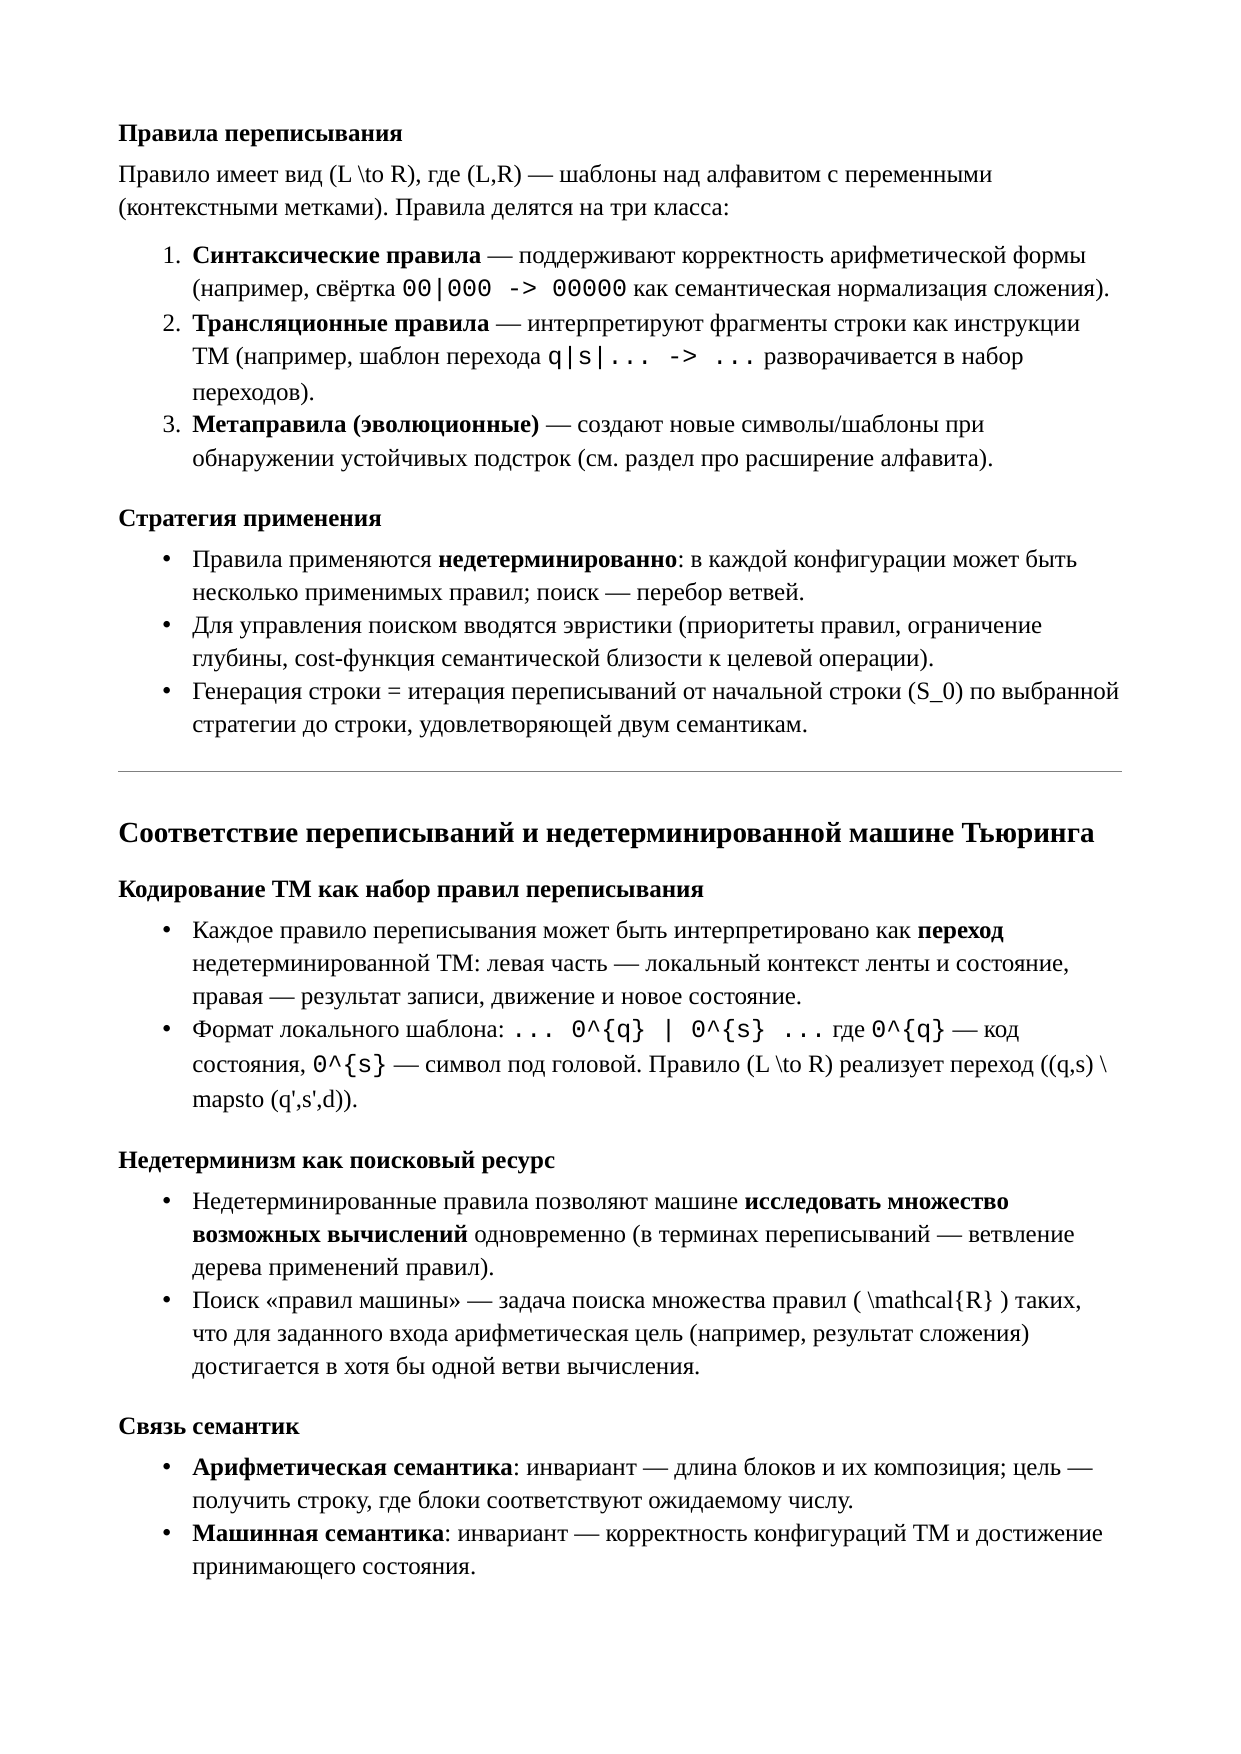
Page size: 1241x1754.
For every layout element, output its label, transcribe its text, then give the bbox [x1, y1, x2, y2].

list Арифметическая семантика: инвариант — длина блоков и их композиция; цель — получить строку, где блоки соответствуют ожидаемому числу. [162, 1452, 1122, 1514]
subtitle Кодирование ТМ как набор правил переписывания [118, 874, 1122, 903]
text Правило имеет вид (L \to R), где (L,R) — шаблоны над алфавитом с переменными (контекстными метками). Правила делятся на три класса: [118, 159, 1122, 221]
list Для управления поиском вводятся эвристики (приоритеты правил, ограничение глубины, cost-функция семантической близости к целевой операции). [162, 610, 1122, 672]
list Формат локального шаблона: ... 0^{q} | 0^{s} ... где 0^{q} — код состояния, 0^{s} — символ под головой. Правило (L \to R) реализует переход ((q,s) \mapsto (q',s',d)). [162, 1014, 1122, 1113]
list Трансляционные правила — интерпретируют фрагменты строки как инструкции ТМ (например, шаблон перехода q|s|... -> ... разворачивается в набор переходов). [162, 308, 1122, 405]
subtitle Соответствие переписываний и недетерминированной машине Тьюринга [118, 816, 1122, 849]
list Машинная семантика: инвариант — корректность конфигураций ТМ и достижение принимающего состояния. [162, 1518, 1122, 1580]
subtitle Связь семантик [118, 1411, 1122, 1440]
list Метаправила (эволюционные) — создают новые символы/шаблоны при обнаружении устойчивых подстрок (см. раздел про расширение алфавита). [162, 409, 1122, 471]
subtitle Стратегия применения [118, 503, 1122, 531]
subtitle Недетерминизм как поисковый ресурс [118, 1145, 1122, 1173]
subtitle Правила переписывания [118, 118, 1122, 147]
list Генерация строки = итерация переписываний от начальной строки (S_0) по выбранной стратегии до строки, удовлетворяющей двум семантикам. [162, 676, 1122, 738]
list Поиск «правил машины» — задача поиска множества правил ( \mathcal{R} ) таких, что для заданного входа арифметическая цель (например, результат сложения) достигается в хотя бы одной ветви вычисления. [162, 1285, 1122, 1380]
list Каждое правило переписывания может быть интерпретировано как переход недетерминированной ТМ: левая часть — локальный контекст ленты и состояние, правая — результат записи, движение и новое состояние. [162, 915, 1122, 1010]
list Синтаксические правила — поддерживают корректность арифметической формы (например, свёртка 00|000 -> 00000 как семантическая нормализация сложения). [162, 240, 1122, 304]
list Правила применяются недетерминированно: в каждой конфигурации может быть несколько применимых правил; поиск — перебор ветвей. [162, 544, 1122, 606]
list Недетерминированные правила позволяют машине исследовать множество возможных вычислений одновременно (в терминах переписываний — ветвление дерева применений правил). [162, 1186, 1122, 1281]
